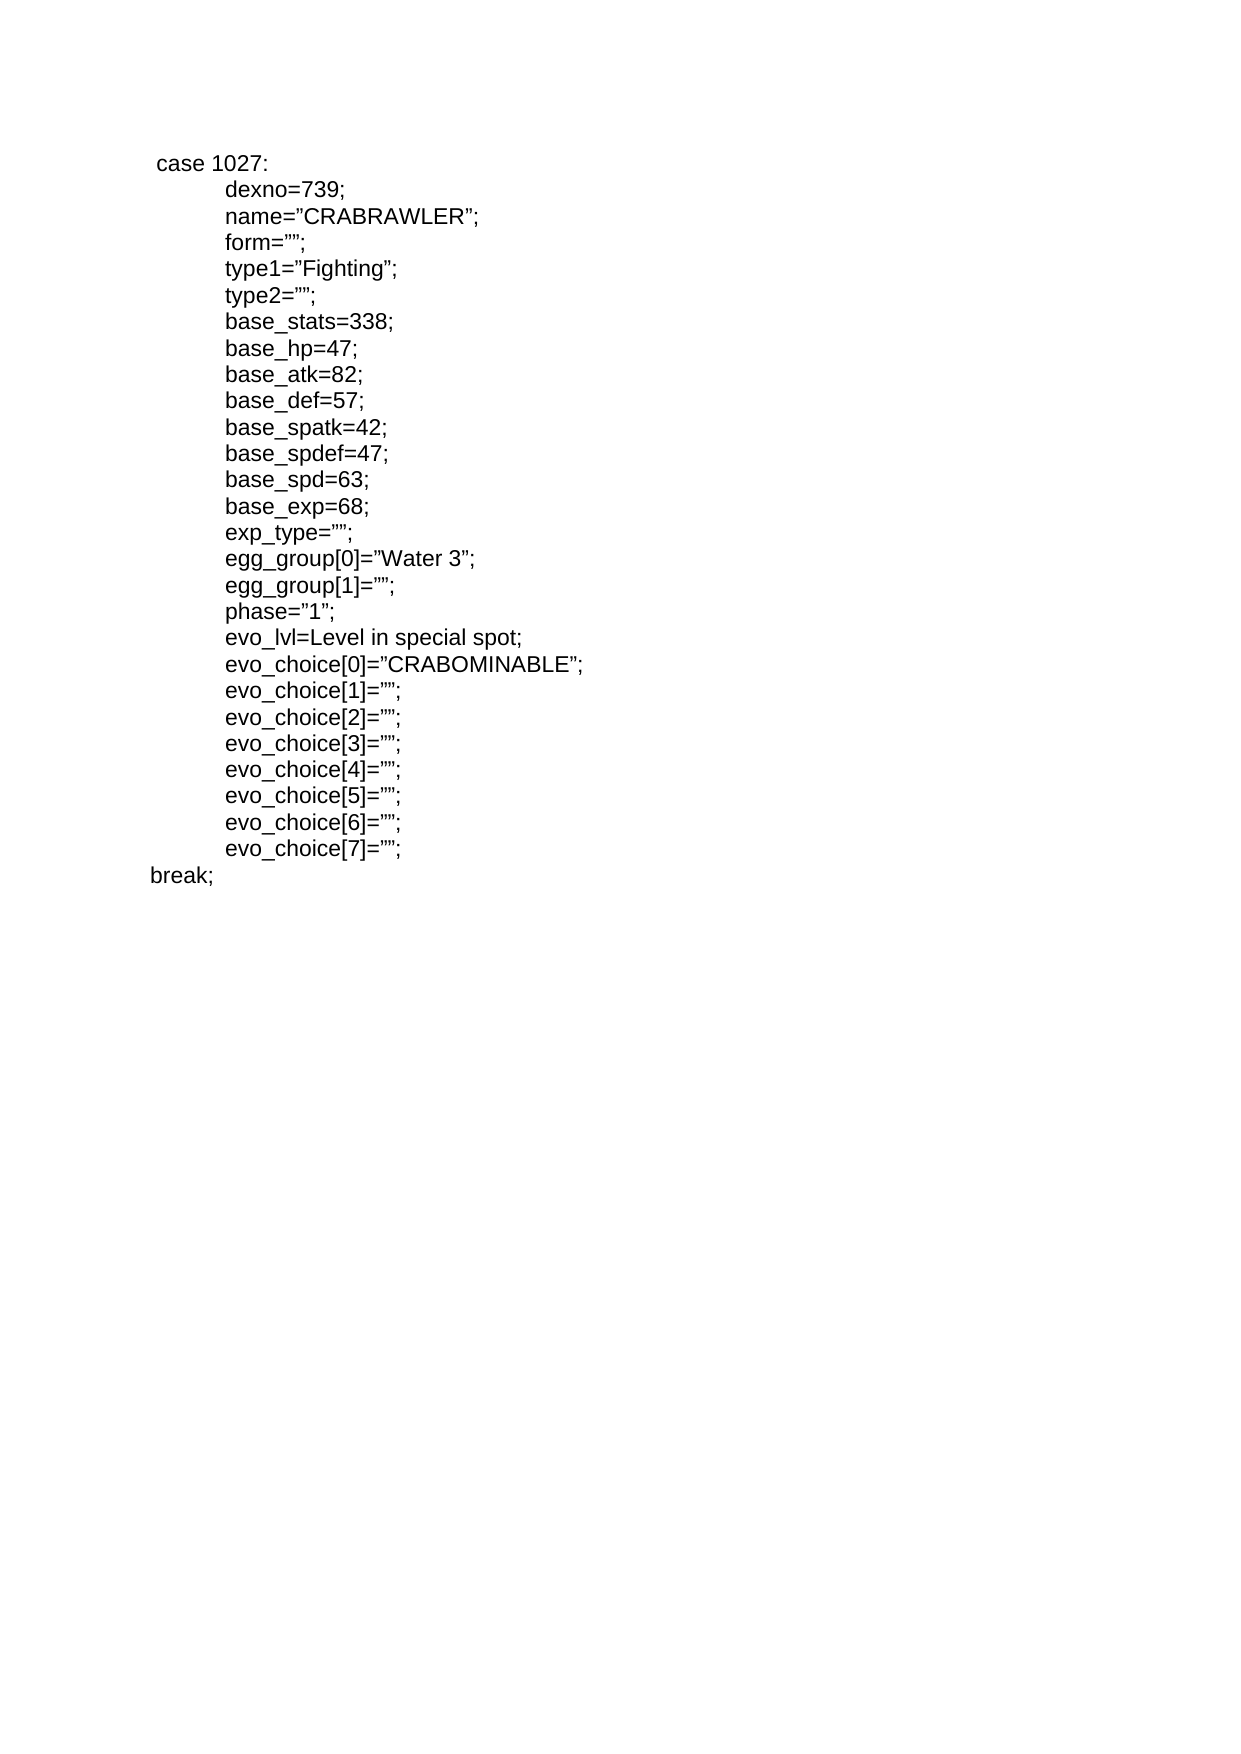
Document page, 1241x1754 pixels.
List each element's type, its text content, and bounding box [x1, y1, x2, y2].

text type2=””; [150, 282, 1090, 308]
text evo_choice[0]=”CRABOMINABLE”; [150, 651, 1090, 677]
text base_spd=63; [150, 466, 1090, 493]
text evo_choice[3]=””; [150, 730, 1090, 756]
text evo_choice[4]=””; [150, 756, 1090, 782]
text base_def=57; [150, 387, 1090, 413]
text evo_choice[2]=””; [150, 703, 1090, 730]
text evo_lvl=Level in special spot; [150, 624, 1090, 651]
text type1=”Fighting”; [150, 255, 1090, 282]
text base_spatk=42; [150, 413, 1090, 440]
text evo_choice[6]=””; [150, 809, 1090, 835]
text form=””; [150, 229, 1090, 255]
text phase=”1”; [150, 598, 1090, 624]
text exp_type=””; [150, 519, 1090, 545]
text egg_group[1]=””; [150, 572, 1090, 598]
text base_hp=47; [150, 334, 1090, 361]
text dexno=739; [150, 176, 1090, 203]
text break; [150, 862, 1090, 888]
text base_atk=82; [150, 361, 1090, 387]
text case 1027: [150, 150, 1090, 176]
text evo_choice[5]=””; [150, 782, 1090, 809]
text base_stats=338; [150, 308, 1090, 334]
text base_spdef=47; [150, 440, 1090, 466]
text evo_choice[7]=””; [150, 835, 1090, 862]
text evo_choice[1]=””; [150, 677, 1090, 703]
text base_exp=68; [150, 493, 1090, 519]
text egg_group[0]=”Water 3”; [150, 545, 1090, 572]
text name=”CRABRAWLER”; [150, 203, 1090, 229]
